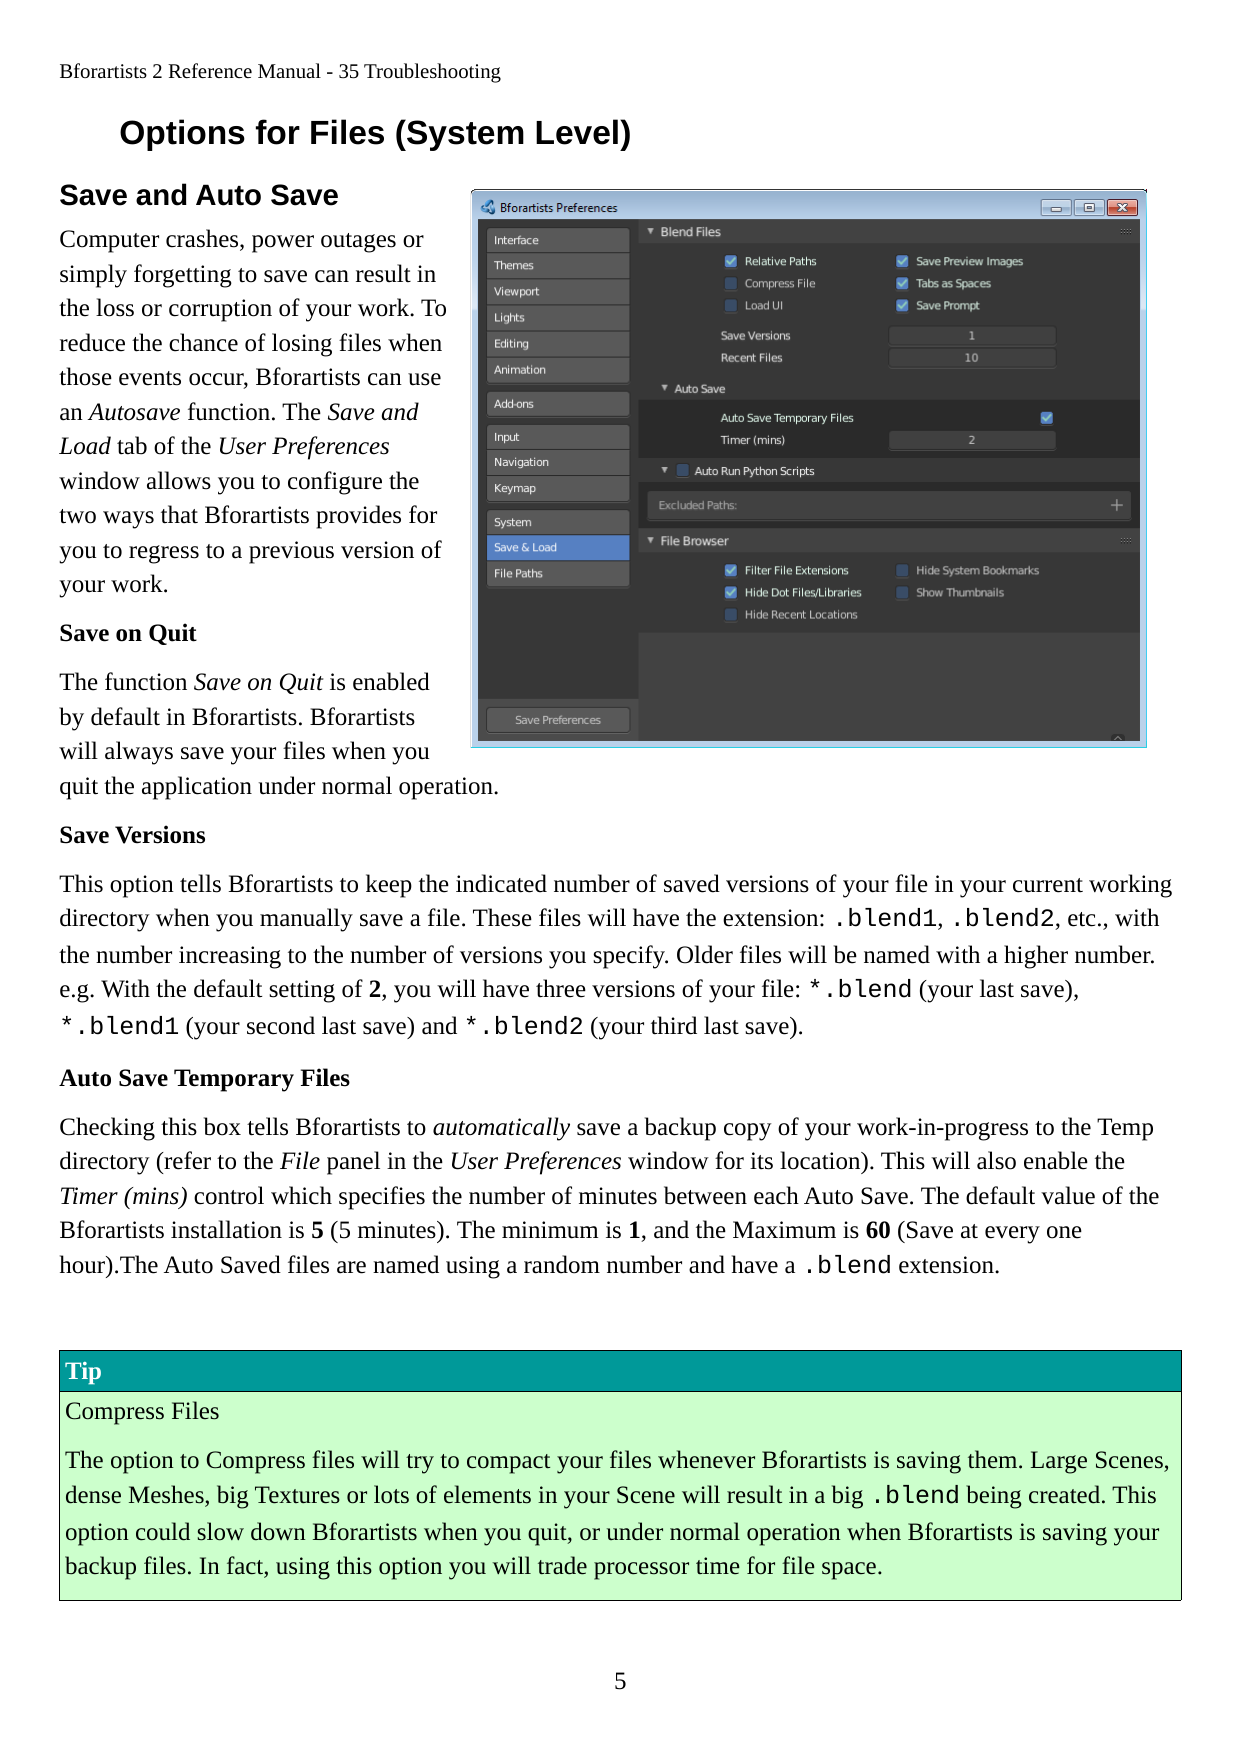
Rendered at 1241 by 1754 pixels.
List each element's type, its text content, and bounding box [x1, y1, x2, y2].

text Computer crashes, power outages or simply forgetting to save can result in the loss or corruption of your work. To reduce the chance of losing files when those events occur, Bforartists can use an Autosave function. The Save and Load tab of the User Preferences window allows you to configure the two ways that Bforartists provides for you to regress to a previous version of your work. [59, 224, 470, 598]
text [1147, 224, 1181, 598]
text Auto Save Temporary Files [59, 1063, 1181, 1091]
subtitle Save and Auto Save [59, 178, 1181, 212]
table_header Tip [60, 1351, 1181, 1391]
subtitle Options for Files (System Level) [59, 113, 1181, 151]
text This option tells Bforartists to keep the indicated number of saved versions of your file in your current working directory when you manually save a file. These files will have the extension: .blend1, .blend2, etc., with the number increasing to the number of versions you specify. Older files will be named with a higher number. e.g. With the default setting of 2, you will have three versions of your file: *.blend (your last save), *.blend1 (your second last save) and *.blend2 (your third last save). [59, 869, 1181, 1042]
text [1147, 618, 1181, 647]
picture [470, 189, 1147, 748]
text Checking this box tells Bforartists to automatically save a backup copy of your work-in-progress to the Temp directory (refer to the File panel in the User Preferences window for its location). This will also enable the Timer (mins) control which specifies the number of minutes between each Auto Save. The default value of the Bforartists installation is 5 (5 minutes). The minimum is 1, and the Maximum is 60 (Save at every one hour).The Auto Saved files are named using a random number and have a .blend extension. [59, 1112, 1181, 1281]
text Save Versions [59, 820, 1181, 849]
table_cell Compress Files The option to Compress files will try to compact your files whenever Bforartists is saving them. Large Scenes, dense Meshes, big Textures or lots of elements in your Scene will result in a big .blend being created. This option could slow down Bforartists when you quit, or under normal operation when Bforartists is saving your backup files. In fact, using this option you will trade processor time for file space. [60, 1392, 1181, 1600]
text The function Save on Quit is enabled by default in Bforartists. Bforartists will always save your files when you quit the application under normal operation. [59, 667, 1181, 800]
text Save on Quit [59, 618, 470, 647]
